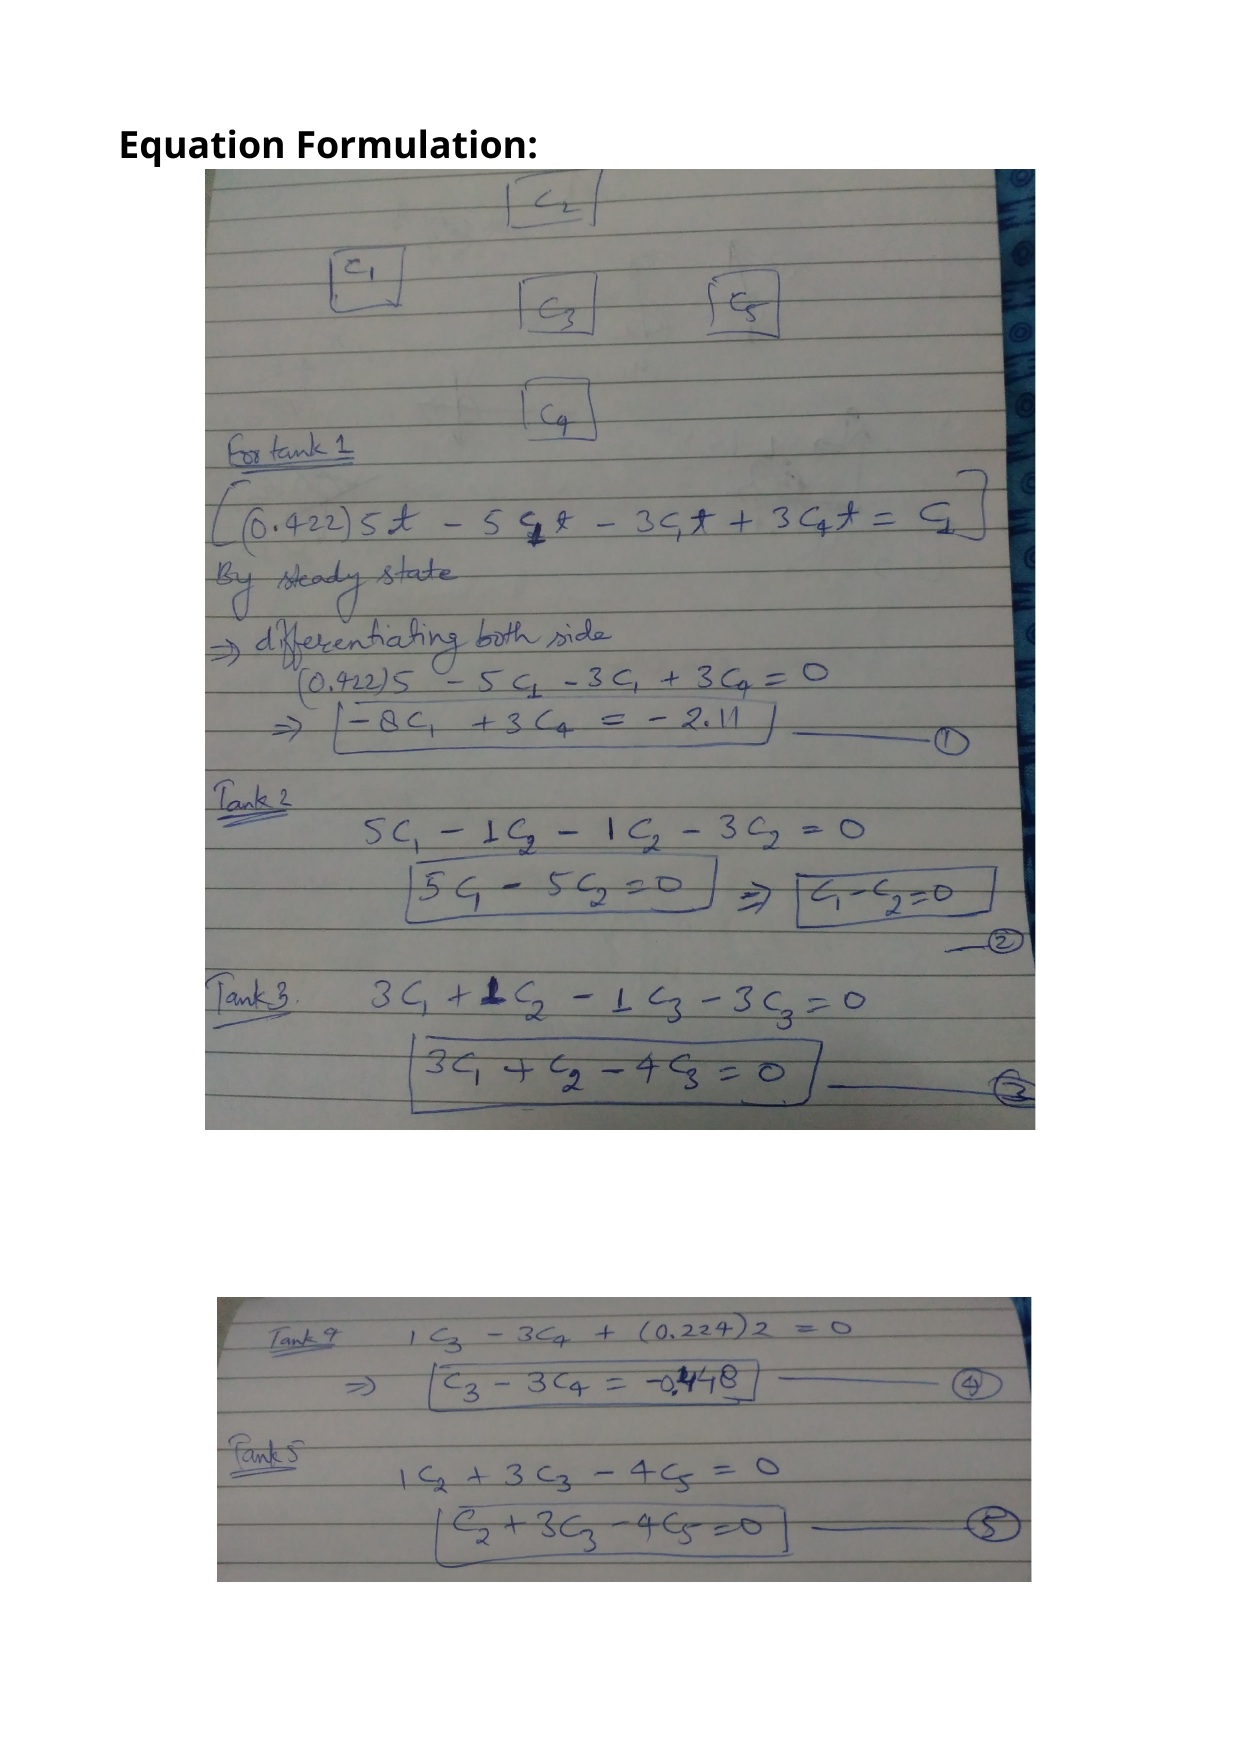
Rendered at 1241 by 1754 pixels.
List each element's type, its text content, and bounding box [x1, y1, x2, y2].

text Equation Formulation: [118, 118, 1122, 169]
picture [205, 169, 1036, 1130]
picture [248, 1307, 1032, 1384]
